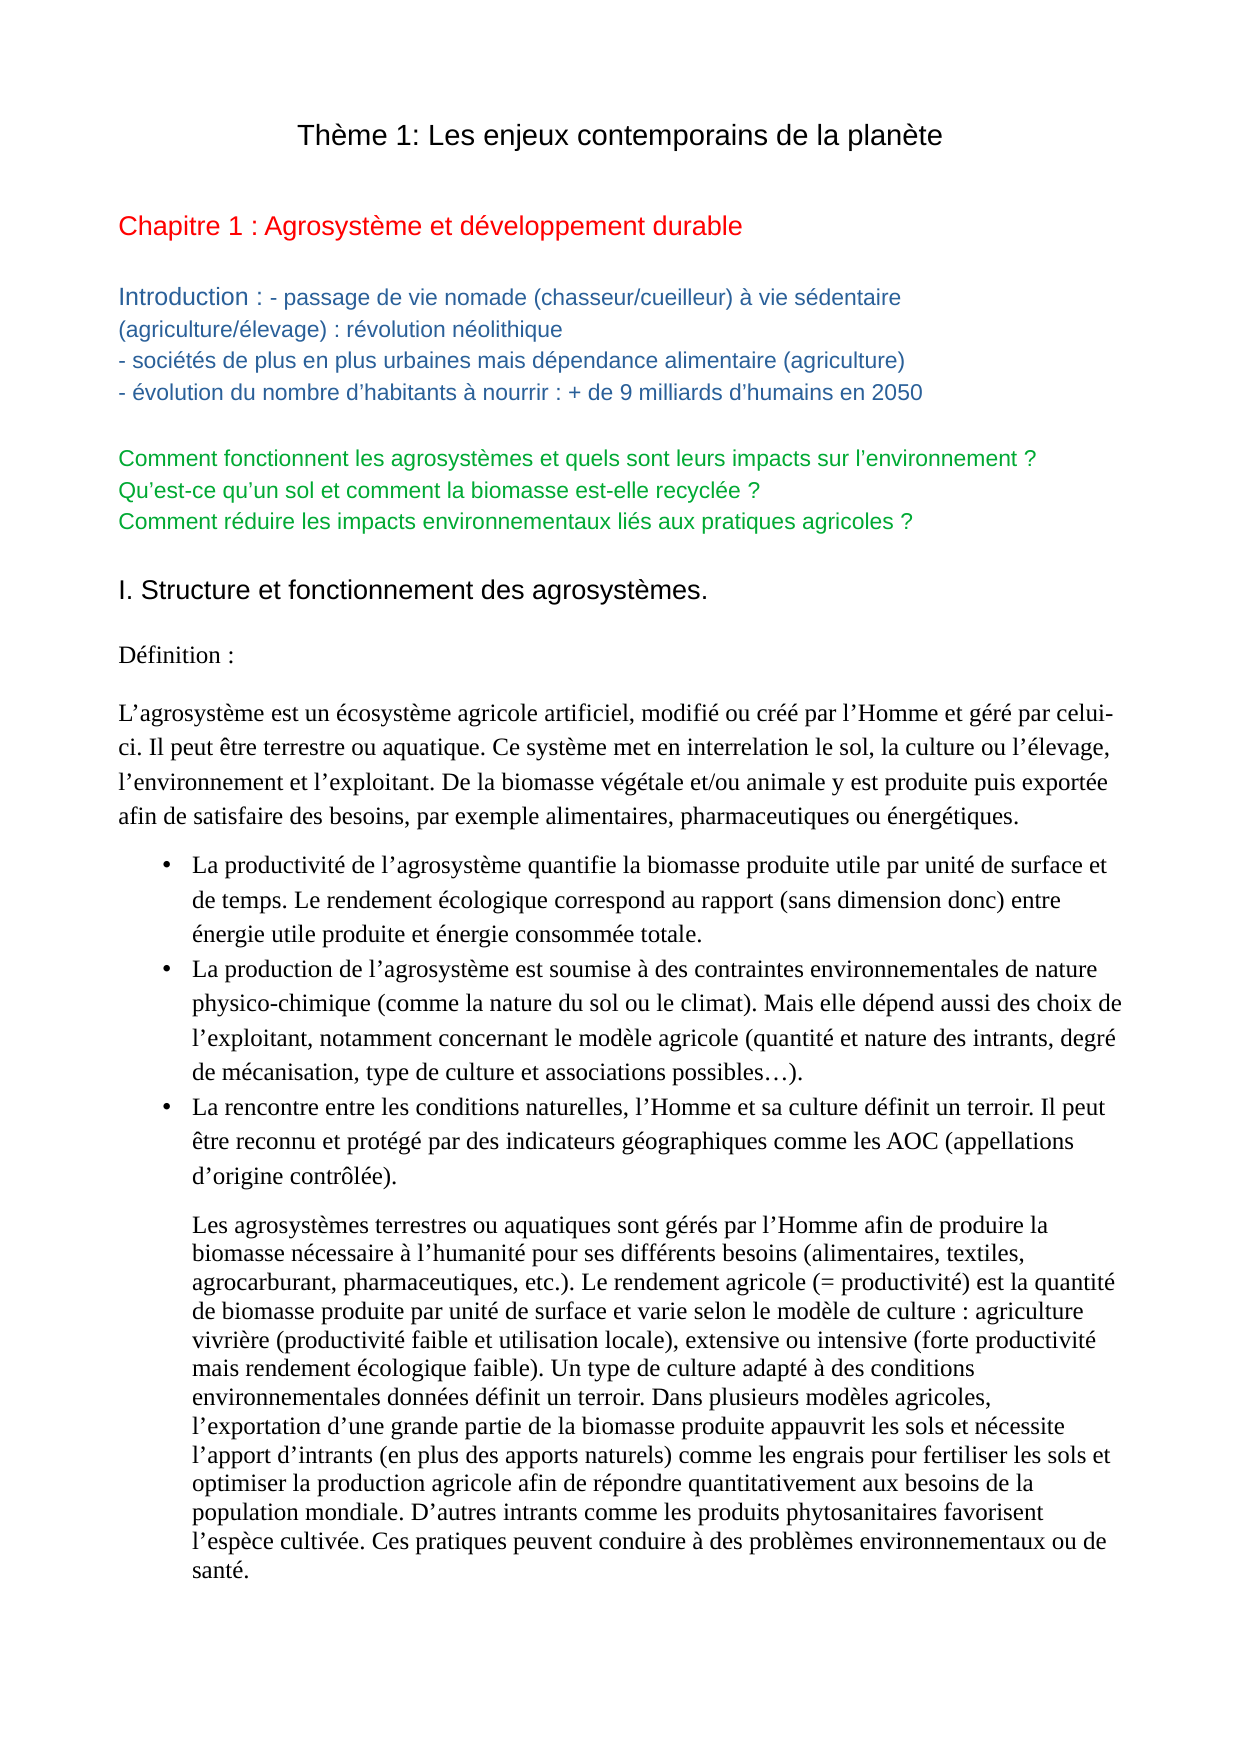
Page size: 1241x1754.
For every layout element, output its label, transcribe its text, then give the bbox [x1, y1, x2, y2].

list Les agrosystèmes terrestres ou aquatiques sont gérés par l’Homme afin de produire la biomasse nécessaire à l’humanité pour ses différents besoins (alimentaires, textiles, agrocarburant, pharmaceutiques, etc.). Le rendement agricole (= productivité) est la quantité de biomasse produite par unité de surface et varie selon le modèle de culture : agriculture vivrière (productivité faible et utilisation locale), extensive ou intensive (forte productivité mais rendement écologique faible). Un type de culture adapté à des conditions environnementales données définit un terroir. Dans plusieurs modèles agricoles, l’exportation d’une grande partie de la biomasse produite appauvrit les sols et nécessite l’apport d’intrants (en plus des apports naturels) comme les engrais pour fertiliser les sols et optimiser la production agricole afin de répondre quantitativement aux besoins de la population mondiale. D’autres intrants comme les produits phytosanitaires favorisent l’espèce cultivée. Ces pratiques peuvent conduire à des problèmes environnementaux ou de santé. [162, 1210, 1122, 1583]
text Comment fonctionnent les agrosystèmes et quels sont leurs impacts sur l’environnement ? [118, 445, 1122, 471]
text Chapitre 1 : Agrosystème et développement durable [118, 210, 1122, 241]
list La rencontre entre les conditions naturelles, l’Homme et sa culture définit un terroir. Il peut être reconnu et protégé par des indicateurs géographiques comme les AOC (appellations d’origine contrôlée). [162, 1092, 1122, 1189]
text L’agrosystème est un écosystème agricole artificiel, modifié ou créé par l’Homme et géré par celui-ci. Il peut être terrestre ou aquatique. Ce système met en interrelation le sol, la culture ou l’élevage, l’environnement et l’exploitant. De la biomasse végétale et/ou animale y est produite puis exportée afin de satisfaire des besoins, par exemple alimentaires, pharmaceutiques ou énergétiques. [118, 698, 1122, 830]
text Introduction : - passage de vie nomade (chasseur/cueilleur) à vie sédentaire (agriculture/élevage) : révolution néolithique [118, 282, 1122, 342]
text - sociétés de plus en plus urbaines mais dépendance alimentaire (agriculture) [118, 347, 1122, 374]
text Qu’est-ce qu’un sol et comment la biomasse est-elle recyclée ? [118, 477, 1122, 503]
text Définition : [118, 640, 1122, 669]
text I. Structure et fonctionnement des agrosystèmes. [118, 574, 1122, 605]
list La productivité de l’agrosystème quantifie la biomasse produite utile par unité de surface et de temps. Le rendement écologique correspond au rapport (sans dimension donc) entre énergie utile produite et énergie consommée totale. [162, 850, 1122, 948]
text Thème 1: Les enjeux contemporains de la planète [118, 118, 1122, 152]
text - évolution du nombre d’habitants à nourrir : + de 9 milliards d’humains en 2050 [118, 379, 1122, 405]
list La production de l’agrosystème est soumise à des contraintes environnementales de nature physico-chimique (comme la nature du sol ou le climat). Mais elle dépend aussi des choix de l’exploitant, notamment concernant le modèle agricole (quantité et nature des intrants, degré de mécanisation, type de culture et associations possibles…). [162, 954, 1122, 1086]
text Comment réduire les impacts environnementaux liés aux pratiques agricoles ? [118, 508, 1122, 534]
